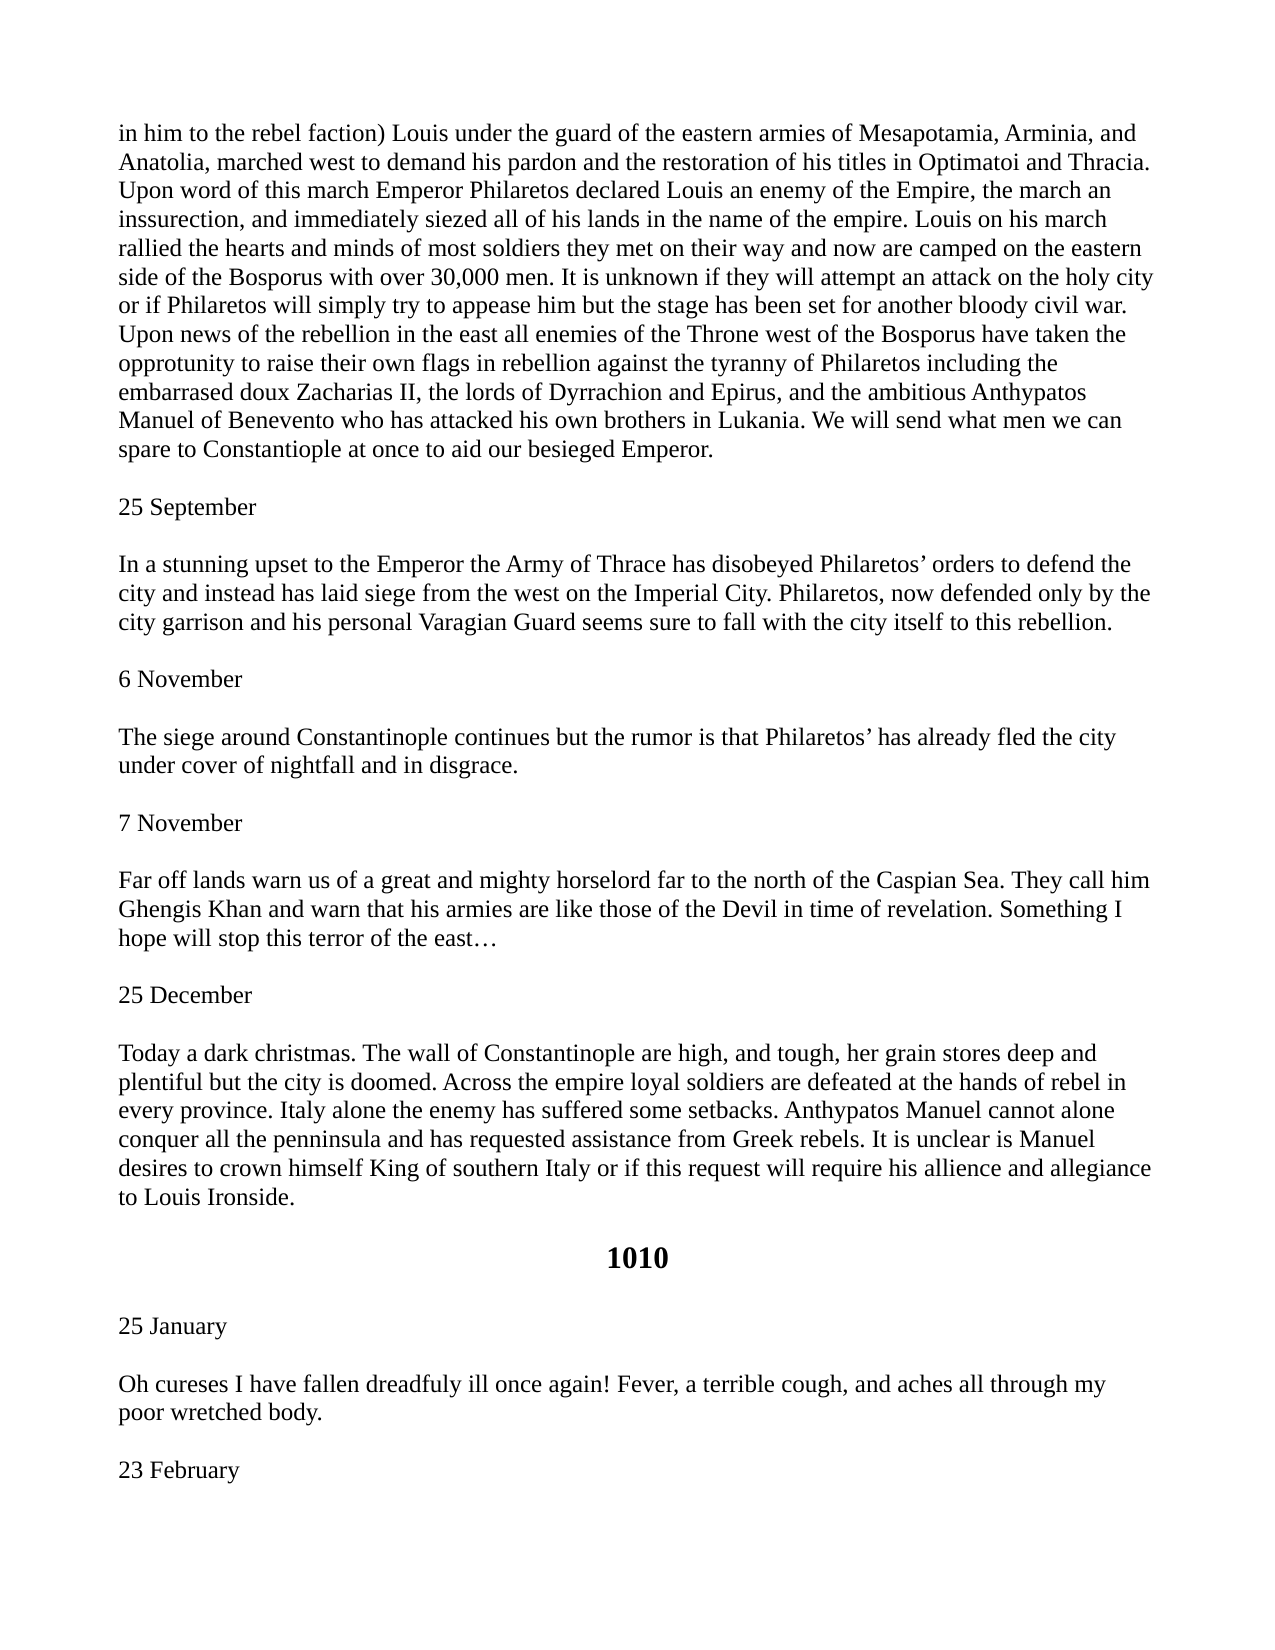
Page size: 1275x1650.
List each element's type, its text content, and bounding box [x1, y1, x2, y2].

text 1010 [118, 1239, 1157, 1275]
text 23 February [118, 1455, 1157, 1484]
text Oh cureses I have fallen dreadfuly ill once again! Fever, a terrible cough, and aches all through my poor wretched body. [118, 1369, 1157, 1426]
text 7 November [118, 808, 1157, 837]
text Today a dark christmas. The wall of Constantinople are high, and tough, her grain stores deep and plentiful but the city is doomed. Across the empire loyal soldiers are defeated at the hands of rebel in every province. Italy alone the enemy has suffered some setbacks. Anthypatos Manuel cannot alone conquer all the penninsula and has requested assistance from Greek rebels. It is unclear is Manuel desires to crown himself King of southern Italy or if this request will require his allience and allegiance to Louis Ironside. [118, 1009, 1157, 1211]
text Far off lands warn us of a great and mighty horselord far to the north of the Caspian Sea. They call him Ghengis Khan and warn that his armies are like those of the Devil in time of revelation. Something I hope will stop this terror of the east… [118, 866, 1157, 952]
text 25 January [118, 1311, 1157, 1340]
text The siege around Constantinople continues but the rumor is that Philaretos’ has already fled the city under cover of nightfall and in disgrace. [118, 722, 1157, 779]
text In a stunning upset to the Emperor the Army of Thrace has disobeyed Philaretos’ orders to defend the city and instead has laid siege from the west on the Imperial City. Philaretos, now defended only by the city garrison and his personal Varagian Guard seems sure to fall with the city itself to this rebellion. [118, 521, 1157, 636]
text 25 September [118, 492, 1157, 521]
text in him to the rebel faction) Louis under the guard of the eastern armies of Mesapotamia, Arminia, and Anatolia, marched west to demand his pardon and the restoration of his titles in Optimatoi and Thracia. Upon word of this march Emperor Philaretos declared Louis an enemy of the Empire, the march an inssurection, and immediately siezed all of his lands in the name of the empire. Louis on his march rallied the hearts and minds of most soldiers they met on their way and now are camped on the eastern side of the Bosporus with over 30,000 men. It is unknown if they will attempt an attack on the holy city or if Philaretos will simply try to appease him but the stage has been set for another bloody civil war. Upon news of the rebellion in the east all enemies of the Throne west of the Bosporus have taken the opprotunity to raise their own flags in rebellion against the tyranny of Philaretos including the embarrased doux Zacharias II, the lords of Dyrrachion and Epirus, and the ambitious Anthypatos Manuel of Benevento who has attacked his own brothers in Lukania. We will send what men we can spare to Constantiople at once to aid our besieged Emperor. [118, 118, 1157, 463]
text 25 December [118, 981, 1157, 1009]
text 6 November [118, 664, 1157, 693]
